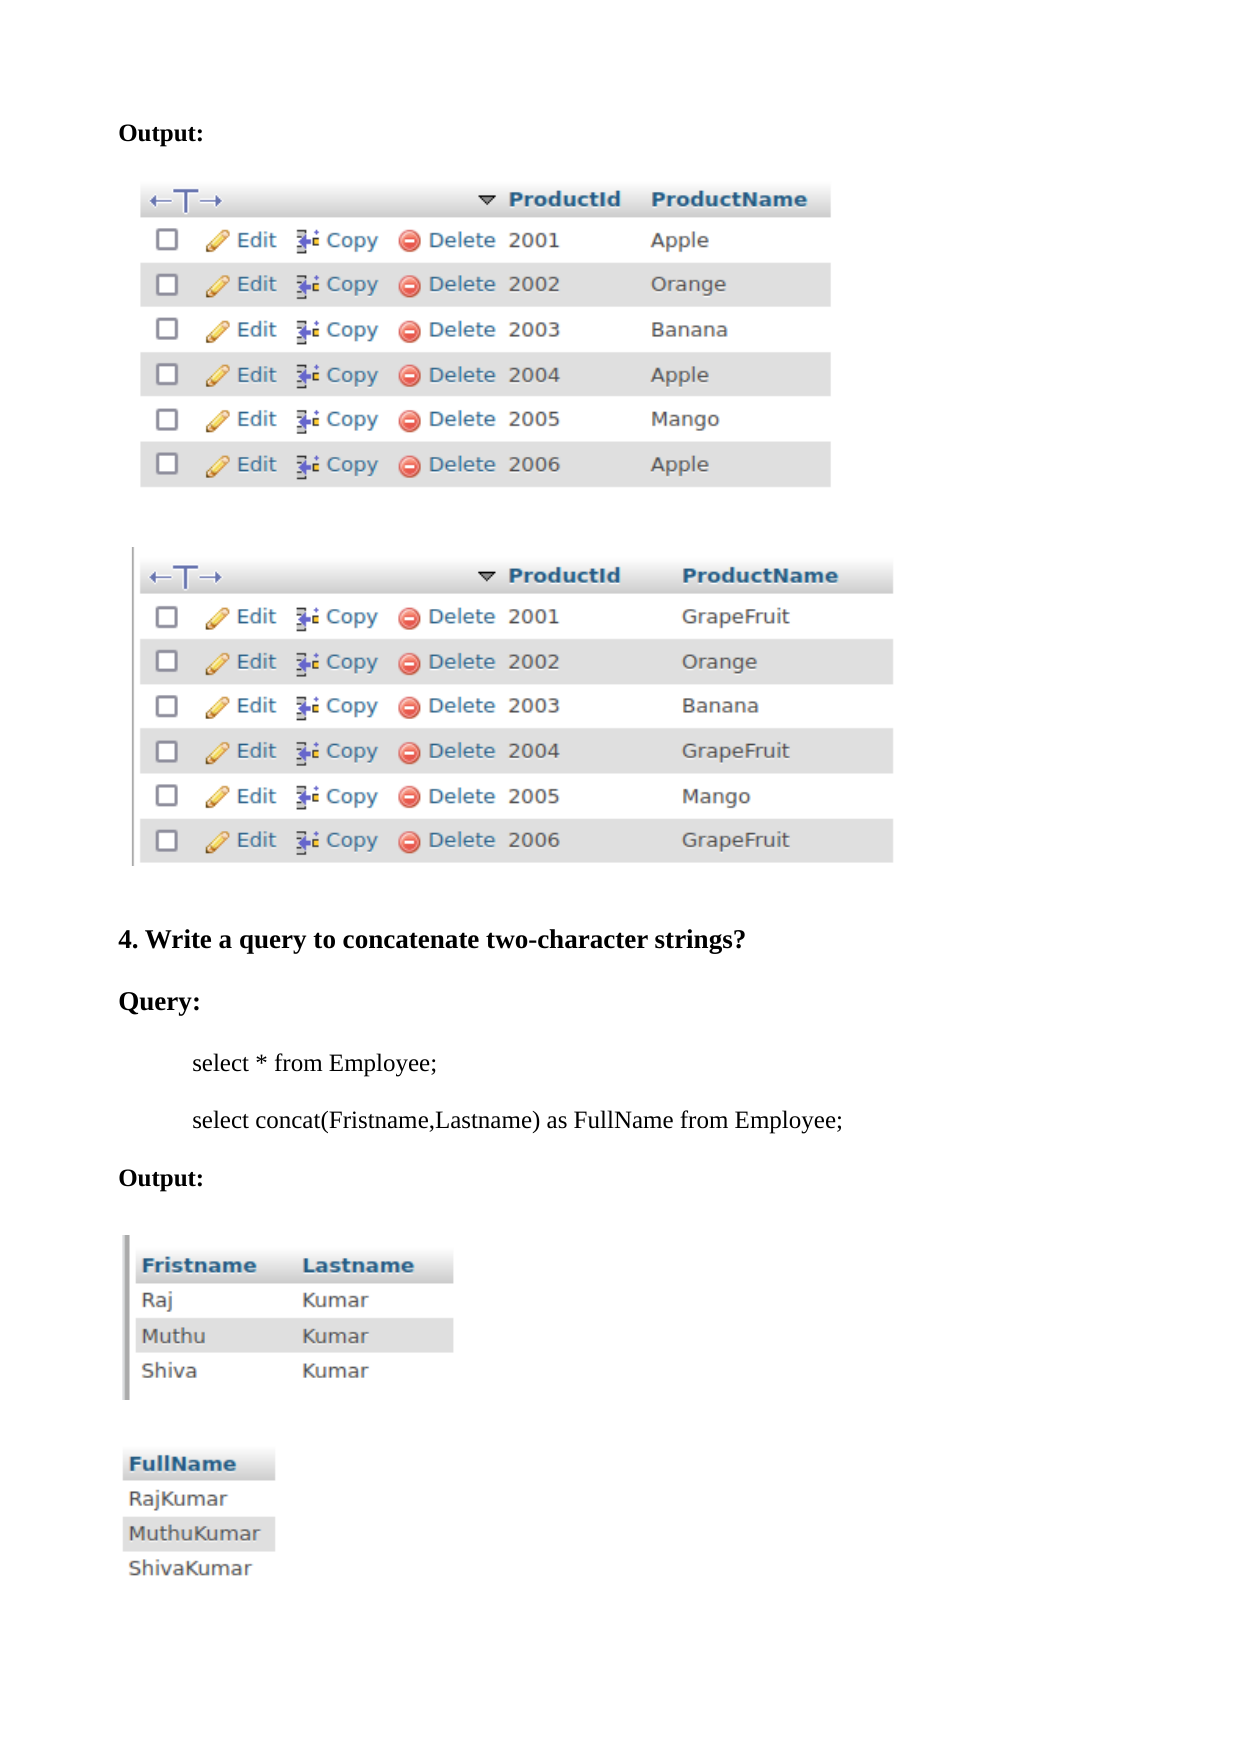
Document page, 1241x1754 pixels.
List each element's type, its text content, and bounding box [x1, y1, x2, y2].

picture [131, 547, 909, 866]
text 4. Write a query to concatenate two-character strings? [118, 923, 1122, 954]
text Query: [118, 985, 1122, 1017]
text select concat(Fristname,Lastname) as FullName from Employee; [118, 1105, 1122, 1134]
picture [136, 180, 842, 503]
text select * from Employee; [118, 1048, 1122, 1076]
picture [121, 1446, 423, 1596]
text Output: [118, 118, 1122, 147]
picture [122, 1235, 1037, 1400]
text Output: [118, 1163, 1122, 1191]
